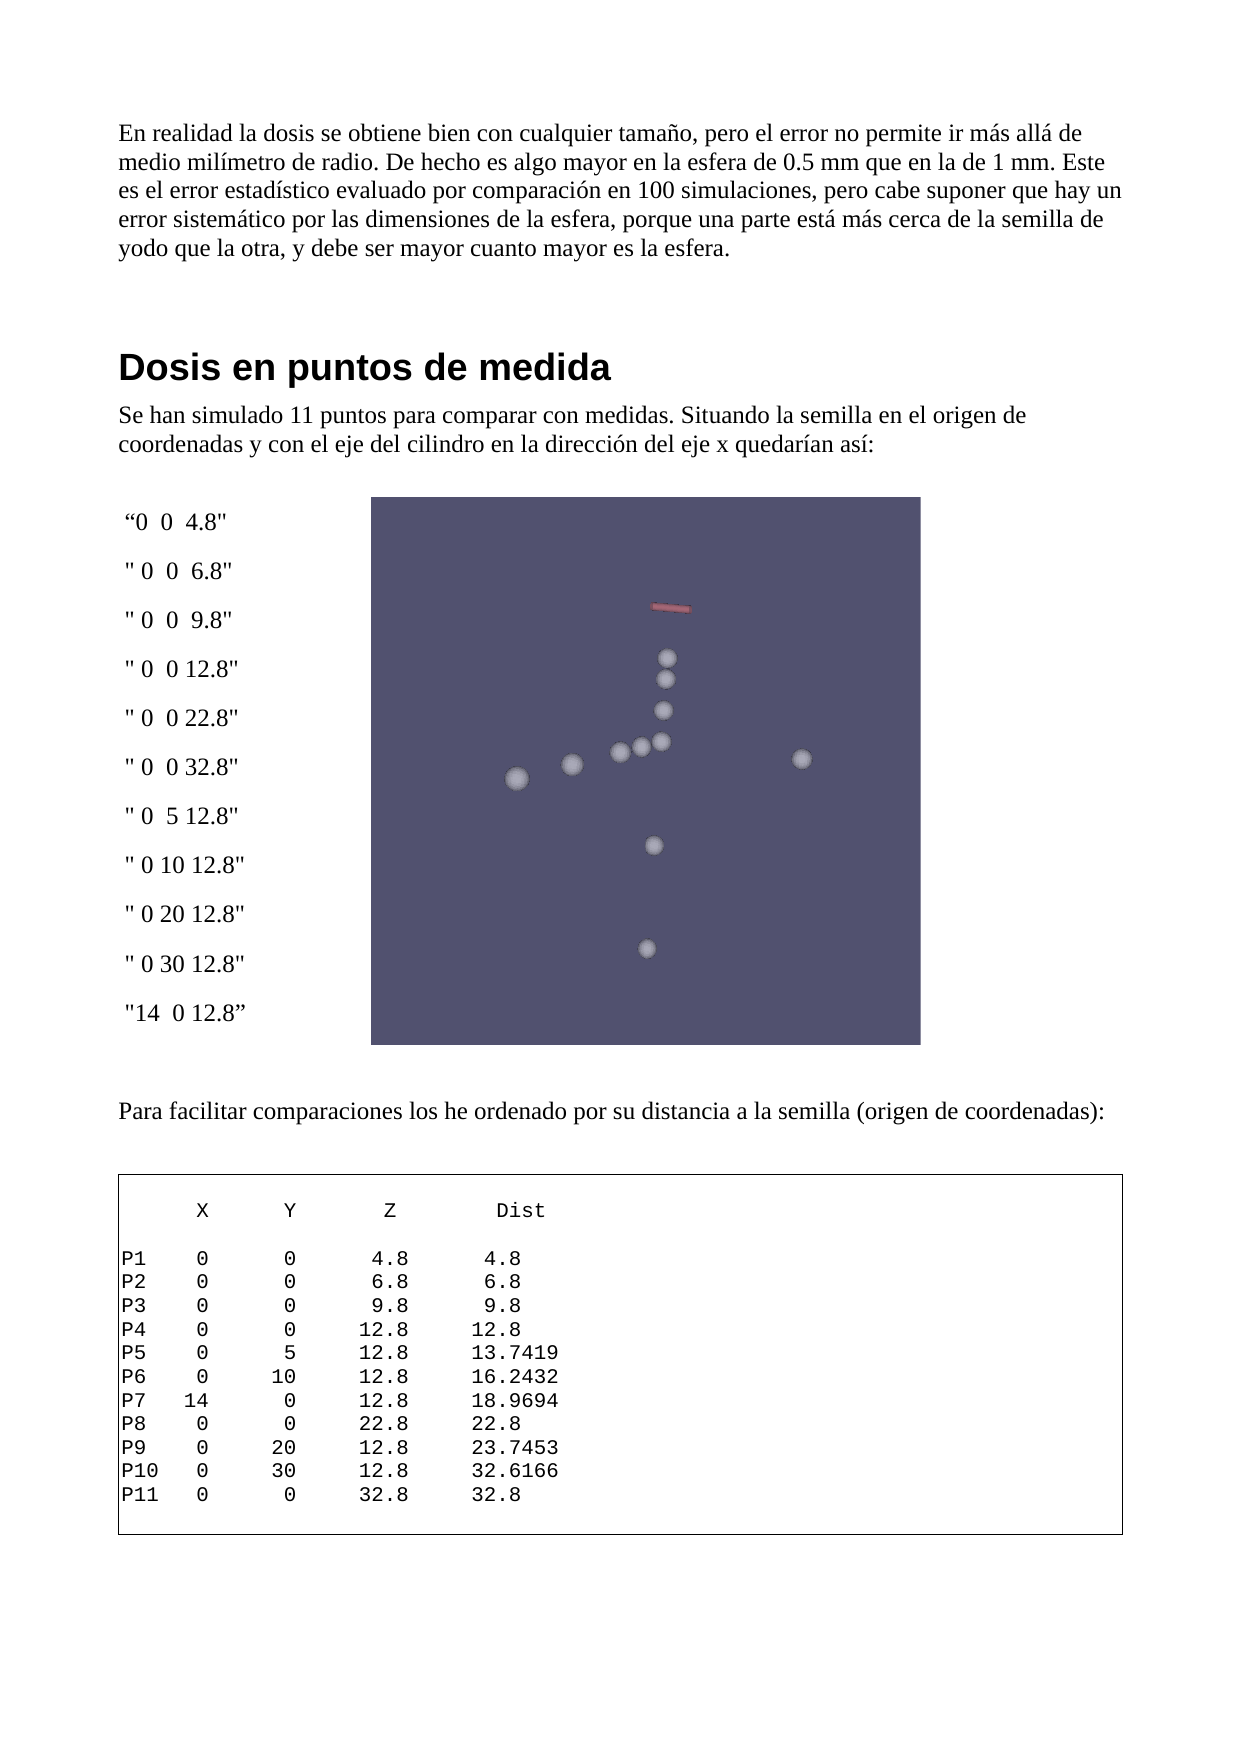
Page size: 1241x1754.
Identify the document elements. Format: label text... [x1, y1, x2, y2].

text X Y Z Dist [119, 1197, 1122, 1224]
text P11 0 0 32.8 32.8 [119, 1481, 1122, 1508]
text En realidad la dosis se obtiene bien con cualquier tamaño, pero el error no permite ir más allá de medio milímetro de radio. De hecho es algo mayor en la esfera de 0.5 mm que en la de 1 mm. Este es el error estadístico evaluado por comparación en 100 simulaciones, pero cabe suponer que hay un error sistemático por las dimensiones de la esfera, porque una parte está más cerca de la semilla de yodo que la otra, y debe ser mayor cuanto mayor es la esfera. [118, 118, 1122, 262]
text [921, 605, 1122, 634]
text " 0 0 9.8" [118, 605, 371, 634]
text [921, 556, 1122, 585]
text " 0 0 32.8" [118, 752, 371, 781]
text " 0 0 22.8" [118, 703, 371, 732]
text Se han simulado 11 puntos para comparar con medidas. Situando la semilla en el origen de coordenadas y con el eje del cilindro en la dirección del eje x quedarían así: [118, 401, 1122, 458]
text P3 0 0 9.8 9.8 [119, 1292, 1122, 1316]
text P8 0 0 22.8 22.8 [119, 1410, 1122, 1434]
text “0 0 4.8" [118, 507, 371, 536]
text " 0 0 6.8" [118, 556, 371, 585]
text P4 0 0 12.8 12.8 [119, 1316, 1122, 1339]
text P5 0 5 12.8 13.7419 [119, 1339, 1122, 1363]
text [921, 949, 1122, 977]
text P7 14 0 12.8 18.9694 [119, 1386, 1122, 1410]
picture [371, 497, 921, 1045]
text [921, 801, 1122, 830]
text " 0 0 12.8" [118, 654, 371, 683]
text [921, 851, 1122, 879]
text [921, 899, 1122, 928]
text P1 0 0 4.8 4.8 [119, 1244, 1122, 1268]
text [921, 654, 1122, 683]
text [921, 507, 1122, 536]
text P9 0 20 12.8 23.7453 [119, 1434, 1122, 1457]
text Para facilitar comparaciones los he ordenado por su distancia a la semilla (origen de coordenadas): [118, 1096, 1122, 1124]
text P2 0 0 6.8 6.8 [119, 1268, 1122, 1292]
text "14 0 12.8” [118, 998, 371, 1026]
text [921, 998, 1122, 1026]
text P6 0 10 12.8 16.2432 [119, 1363, 1122, 1386]
text P10 0 30 12.8 32.6166 [119, 1457, 1122, 1481]
text [921, 752, 1122, 781]
text " 0 30 12.8" [118, 949, 371, 977]
text [921, 703, 1122, 732]
subtitle Dosis en puntos de medida [118, 344, 1122, 388]
text " 0 10 12.8" [118, 851, 371, 879]
text " 0 5 12.8" [118, 801, 371, 830]
text " 0 20 12.8" [118, 899, 371, 928]
